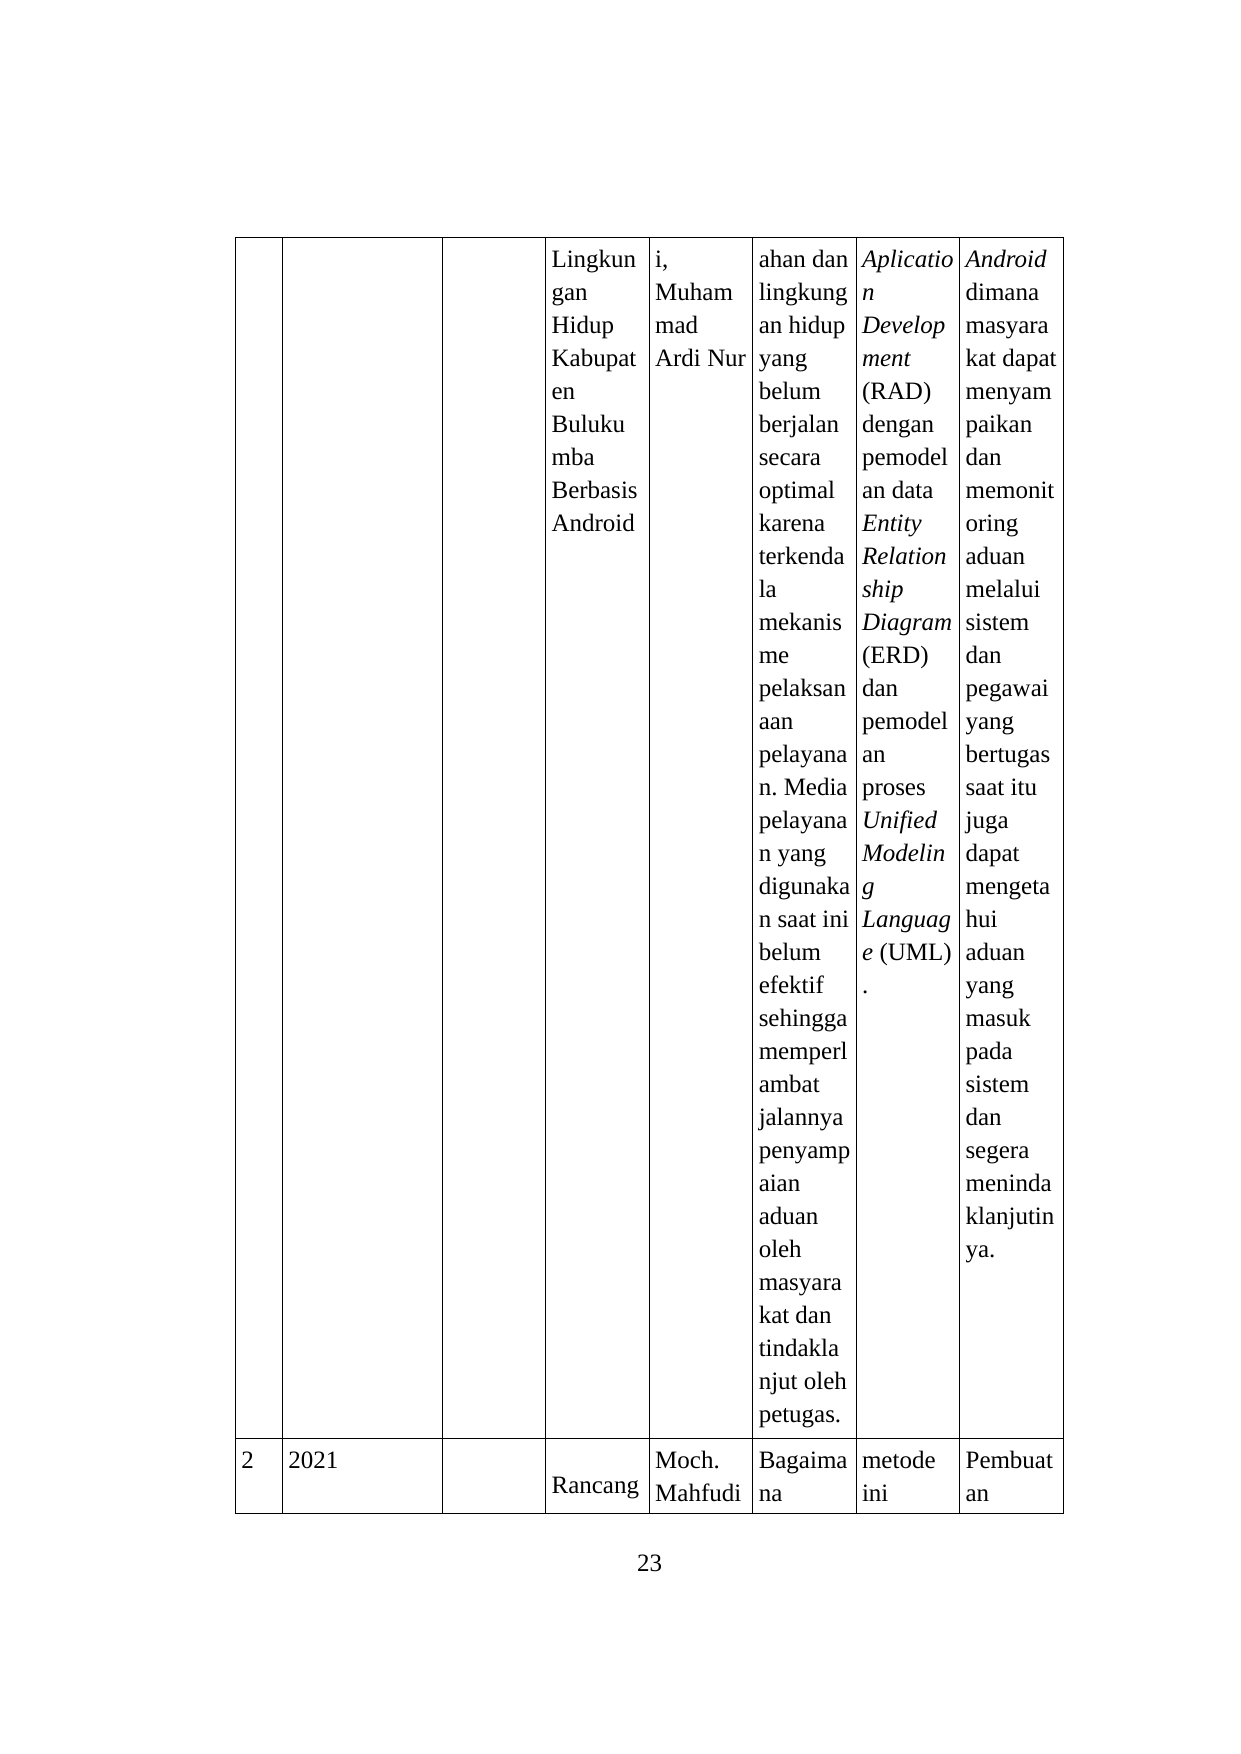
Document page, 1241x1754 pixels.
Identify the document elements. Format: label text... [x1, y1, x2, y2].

table_cell [443, 1439, 545, 1512]
table_cell 2 [236, 1439, 282, 1512]
table_cell Rancang [546, 1439, 649, 1512]
table_cell ahan dan lingkungan hidup yang belum berjalan secara optimal karena terkendala mekanisme pelaksanaan pelayanan. Media pelayanan yang digunakan saat ini belum efektif sehingga memperlambat jalannya penyampaian aduan oleh masyarakat dan tindaklanjut oleh petugas. [753, 238, 856, 1438]
table_cell Pembuatan [960, 1439, 1063, 1512]
table_cell [443, 238, 545, 1438]
table_cell Aplication Development (RAD) dengan pemodelan data Entity Relationship Diagram (ERD) dan pemodelan proses Unified Modeling Language (UML). [857, 238, 959, 1438]
table_cell i, Muhammad Ardi Nur [650, 238, 752, 1438]
table_cell Moch. Mahfudi [650, 1439, 752, 1512]
table_cell 2021 [283, 1439, 442, 1512]
table_cell [236, 238, 282, 1438]
table_cell Android dimana masyarakat dapat menyampaikan dan memonitoring aduan melalui sistem dan pegawai yang bertugas saat itu juga dapat mengetahui aduan yang masuk pada sistem dan segera menindaklanjutinya. [960, 238, 1063, 1438]
table_cell Bagaimana [753, 1439, 856, 1512]
table_cell Lingkungan Hidup Kabupaten Bulukumba Berbasis Android [546, 238, 649, 1438]
table_cell metode ini [857, 1439, 959, 1512]
table_cell [283, 238, 442, 1438]
